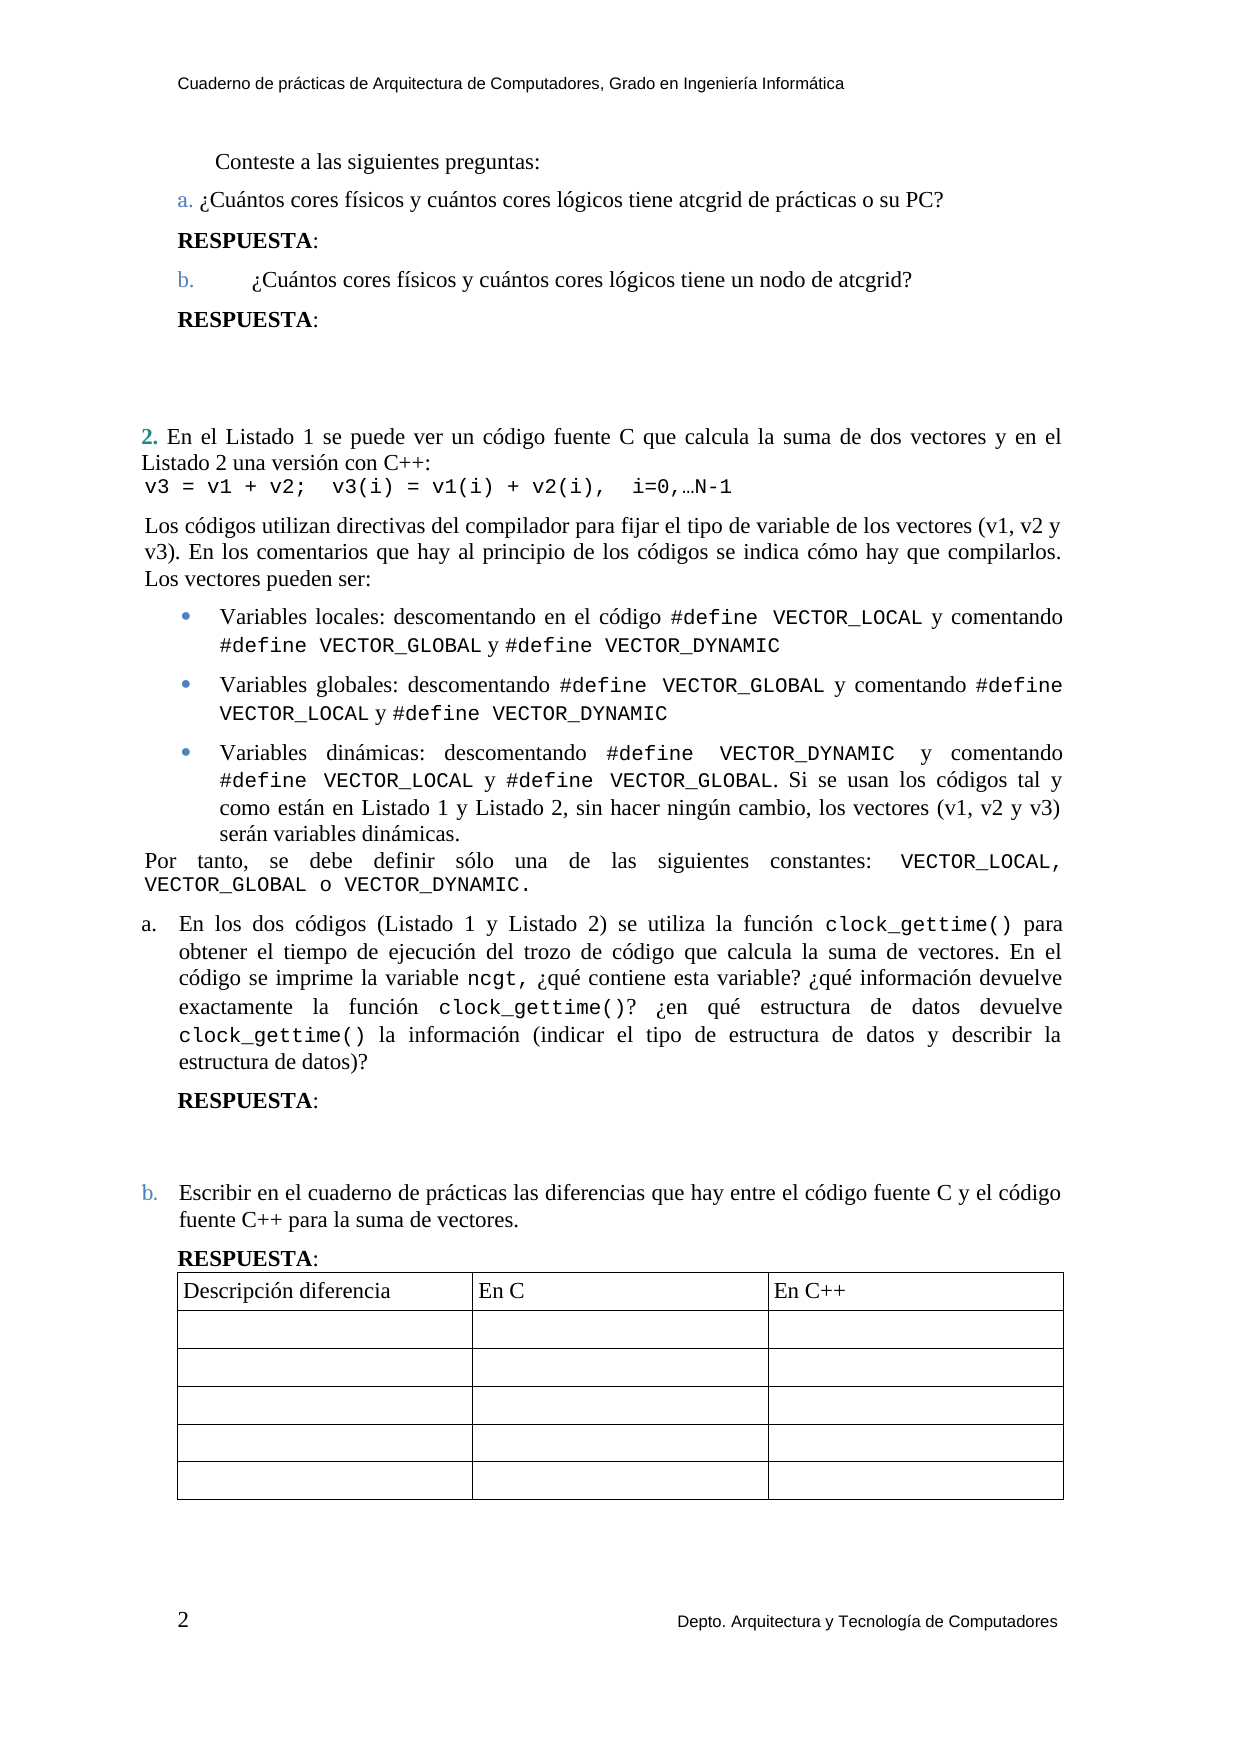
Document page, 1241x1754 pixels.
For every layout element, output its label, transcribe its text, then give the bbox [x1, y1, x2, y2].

table_cell [769, 1349, 1063, 1386]
list 2. En el Listado 1 se puede ver un código fuente C que calcula la suma de dos vectores y en el Listado 2 una versión con C++: [103, 423, 1063, 476]
list Conteste a las siguientes preguntas: [177, 148, 1063, 174]
list Variables dinámicas: descomentando #define VECTOR_DYNAMIC y comentando #define VECTOR_LOCAL y #define VECTOR_GLOBAL. Si se usan los códigos tal y como están en Listado 1 y Listado 2, sin hacer ningún cambio, los vectores (v1, v2 y v3) serán variables dinámicas. [182, 739, 1063, 847]
text a. ¿Cuántos cores físicos y cuántos cores lógicos tiene atcgrid de prácticas o su PC? [177, 187, 1063, 214]
list RESPUESTA: [177, 1087, 1063, 1113]
table_cell [769, 1311, 1063, 1348]
table_header En C++ [769, 1273, 1063, 1310]
table_cell [473, 1425, 768, 1461]
list En los dos códigos (Listado 1 y Listado 2) se utiliza la función clock_gettime() para obtener el tiempo de ejecución del trozo de código que calcula la suma de vectores. En el código se imprime la variable ncgt, ¿qué contiene esta variable? ¿qué información devuelve exactamente la función clock_gettime()? ¿en qué estructura de datos devuelve clock_gettime() la información (indicar el tipo de estructura de datos y describir la estructura de datos)? [141, 911, 1063, 1074]
table_cell [473, 1349, 768, 1386]
table_cell [178, 1387, 472, 1423]
table_cell [769, 1387, 1063, 1423]
table_header Descripción diferencia [178, 1273, 472, 1310]
list Escribir en el cuaderno de prácticas las diferencias que hay entre el código fuente C y el código fuente C++ para la suma de vectores. [141, 1179, 1063, 1233]
text Por tanto, se debe definir sólo una de las siguientes constantes: VECTOR_LOCAL, VECTOR_GLOBAL o VECTOR_DYNAMIC. [144, 847, 1063, 898]
table_cell [178, 1462, 472, 1499]
table_cell [769, 1462, 1063, 1499]
list RESPUESTA: [177, 1245, 1063, 1272]
list Variables locales: descomentando en el código #define VECTOR_LOCAL y comentando #define VECTOR_GLOBAL y #define VECTOR_DYNAMIC [182, 603, 1063, 659]
table_cell [473, 1311, 768, 1348]
table_header En C [473, 1273, 768, 1310]
table_cell [178, 1311, 472, 1348]
list Variables globales: descomentando #define VECTOR_GLOBAL y comentando #define VECTOR_LOCAL y #define VECTOR_DYNAMIC [182, 671, 1063, 726]
table_cell [473, 1387, 768, 1423]
table_cell [473, 1462, 768, 1499]
text b. ¿Cuántos cores físicos y cuántos cores lógicos tiene un nodo de atcgrid? [177, 266, 1063, 293]
list RESPUESTA: [177, 306, 1063, 333]
text Los códigos utilizan directivas del compilador para fijar el tipo de variable de los vectores (v1, v2 y v3). En los comentarios que hay al principio de los códigos se indica cómo hay que compilarlos. Los vectores pueden ser: [144, 512, 1063, 591]
table_cell [178, 1425, 472, 1461]
table_cell [178, 1349, 472, 1386]
list RESPUESTA: [177, 227, 1063, 254]
text v3 = v1 + v2; v3(i) = v1(i) + v2(i), i=0,…N-1 [144, 476, 1063, 499]
table_cell [769, 1425, 1063, 1461]
